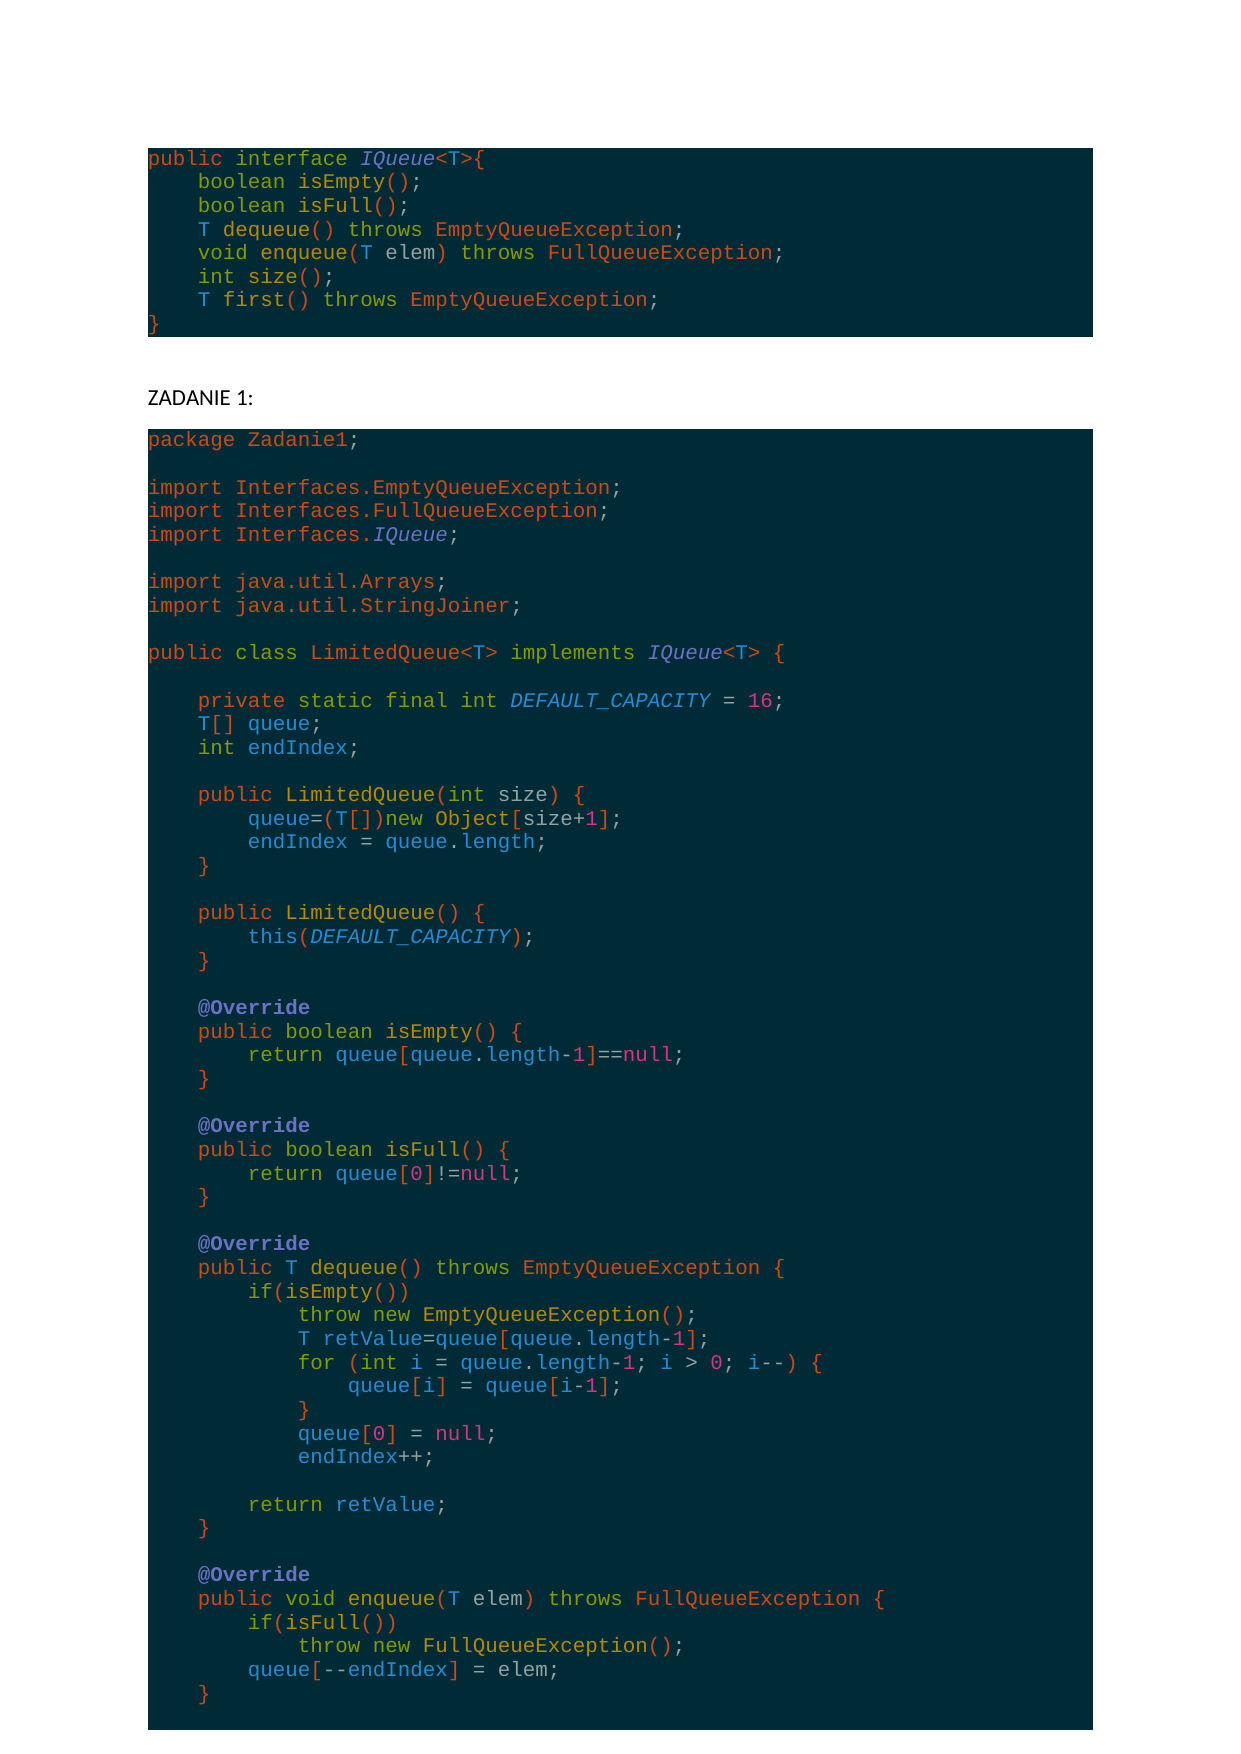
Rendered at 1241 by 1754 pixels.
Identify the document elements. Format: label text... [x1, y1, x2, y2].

text public interface IQueue<T>{ boolean isEmpty(); boolean isFull(); T dequeue() throws EmptyQueueException; void enqueue(T elem) throws FullQueueException; int size(); T first() throws EmptyQueueException; } [148, 148, 1093, 337]
text package Zadanie1; import Interfaces.EmptyQueueException; import Interfaces.FullQueueException; import Interfaces.IQueue; import java.util.Arrays; import java.util.StringJoiner; public class LimitedQueue<T> implements IQueue<T> { private static final int DEFAULT_CAPACITY = 16; T[] queue; int endIndex; public LimitedQueue(int size) { queue=(T[])new Object[size+1]; endIndex = queue.length; } public LimitedQueue() { this(DEFAULT_CAPACITY); } @Override public boolean isEmpty() { return queue[queue.length-1]==null; } @Override public boolean isFull() { return queue[0]!=null; } @Override public T dequeue() throws EmptyQueueException { if(isEmpty()) throw new EmptyQueueException(); T retValue=queue[queue.length-1]; for (int i = queue.length-1; i > 0; i--) { queue[i] = queue[i-1]; } queue[0] = null; endIndex++; return retValue; } @Override public void enqueue(T elem) throws FullQueueException { if(isFull()) throw new FullQueueException(); queue[--endIndex] = elem; } [148, 429, 1093, 1730]
text ZADANIE 1: [148, 383, 1093, 411]
